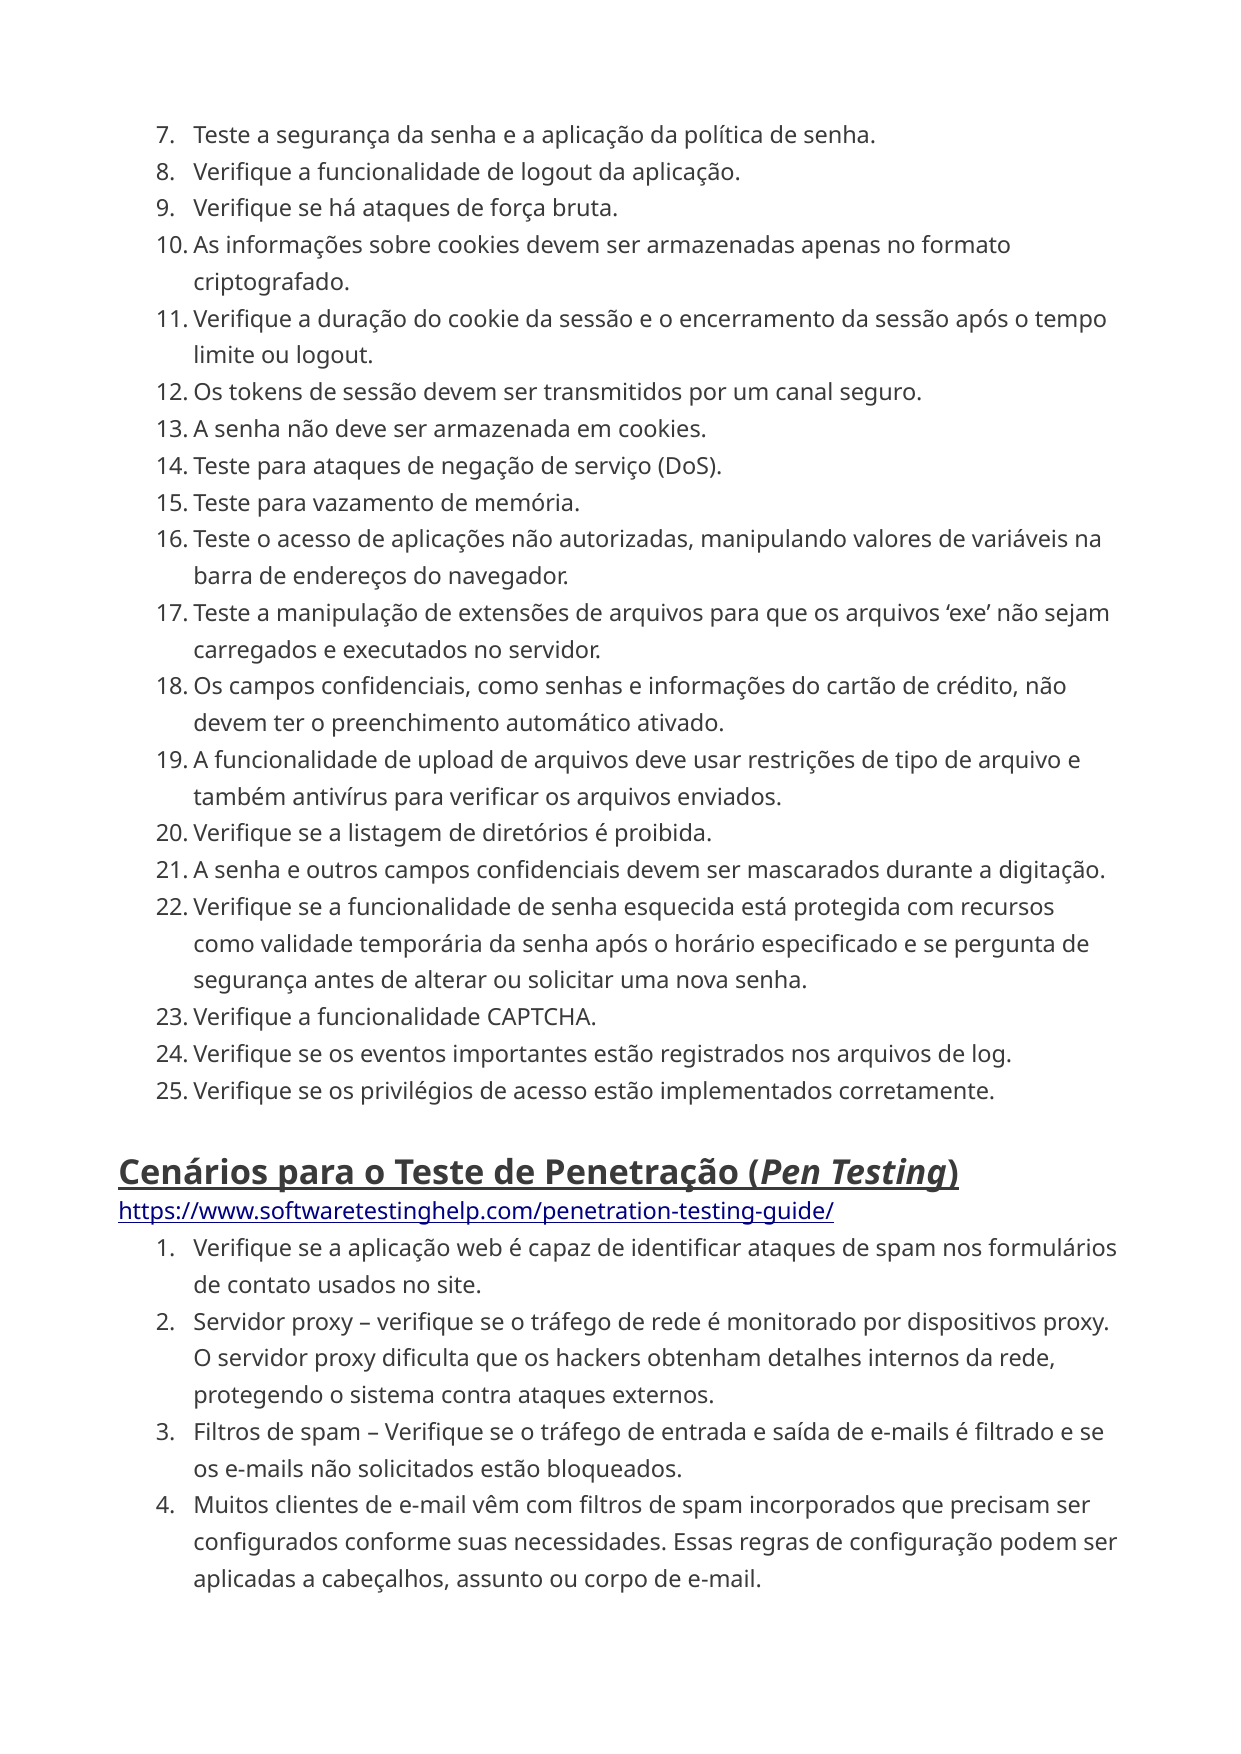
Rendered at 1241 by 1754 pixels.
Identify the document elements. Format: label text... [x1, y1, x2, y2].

list A senha e outros campos confidenciais devem ser mascarados durante a digitação. [156, 853, 1122, 886]
list Teste o acesso de aplicações não autorizadas, manipulando valores de variáveis na barra de endereços do navegador. [156, 523, 1122, 591]
text https://www.softwaretestinghelp.com/penetration-testing-guide/ [118, 1194, 1122, 1227]
list Verifique se há ataques de força bruta. [156, 192, 1122, 224]
list Verifique a funcionalidade CAPTCHA. [156, 1001, 1122, 1033]
list Verifique se a funcionalidade de senha esquecida está protegida com recursos como validade temporária da senha após o horário especificado e se pergunta de segurança antes de alterar ou solicitar uma nova senha. [156, 890, 1122, 996]
list Servidor proxy – verifique se o tráfego de rede é monitorado por dispositivos proxy. O servidor proxy dificulta que os hackers obtenham detalhes internos da rede, protegendo o sistema contra ataques externos. [156, 1305, 1122, 1410]
list Teste para vazamento de memória. [156, 486, 1122, 518]
list Teste para ataques de negação de serviço (DoS). [156, 449, 1122, 481]
list Verifique se os eventos importantes estão registrados nos arquivos de log. [156, 1037, 1122, 1069]
list Os tokens de sessão devem ser transmitidos por um canal seguro. [156, 376, 1122, 407]
list Verifique se a aplicação web é capaz de identificar ataques de spam nos formulários de contato usados no site. [156, 1231, 1122, 1300]
list Verifique a duração do cookie da sessão e o encerramento da sessão após o tempo limite ou logout. [156, 302, 1122, 371]
list Teste a manipulação de extensões de arquivos para que os arquivos ‘exe’ não sejam carregados e executados no servidor. [156, 596, 1122, 665]
list Verifique a funcionalidade de logout da aplicação. [156, 155, 1122, 187]
list Verifique se a listagem de diretórios é proibida. [156, 817, 1122, 849]
list Filtros de spam – Verifique se o tráfego de entrada e saída de e-mails é filtrado e se os e-mails não solicitados estão bloqueados. [156, 1415, 1122, 1484]
list Teste a segurança da senha e a aplicação da política de senha. [156, 118, 1122, 150]
list A funcionalidade de upload de arquivos deve usar restrições de tipo de arquivo e também antivírus para verificar os arquivos enviados. [156, 743, 1122, 812]
list Os campos confidenciais, como senhas e informações do cartão de crédito, não devem ter o preenchimento automático ativado. [156, 670, 1122, 738]
list Verifique se os privilégios de acesso estão implementados corretamente. [156, 1074, 1122, 1106]
subtitle Cenários para o Teste de Penetração (Pen Testing) [118, 1148, 1122, 1194]
list A senha não deve ser armazenada em cookies. [156, 412, 1122, 444]
list As informações sobre cookies devem ser armazenadas apenas no formato criptografado. [156, 228, 1122, 297]
list Muitos clientes de e-mail vêm com filtros de spam incorporados que precisam ser configurados conforme suas necessidades. Essas regras de configuração podem ser aplicadas a cabeçalhos, assunto ou corpo de e-mail. [156, 1489, 1122, 1594]
